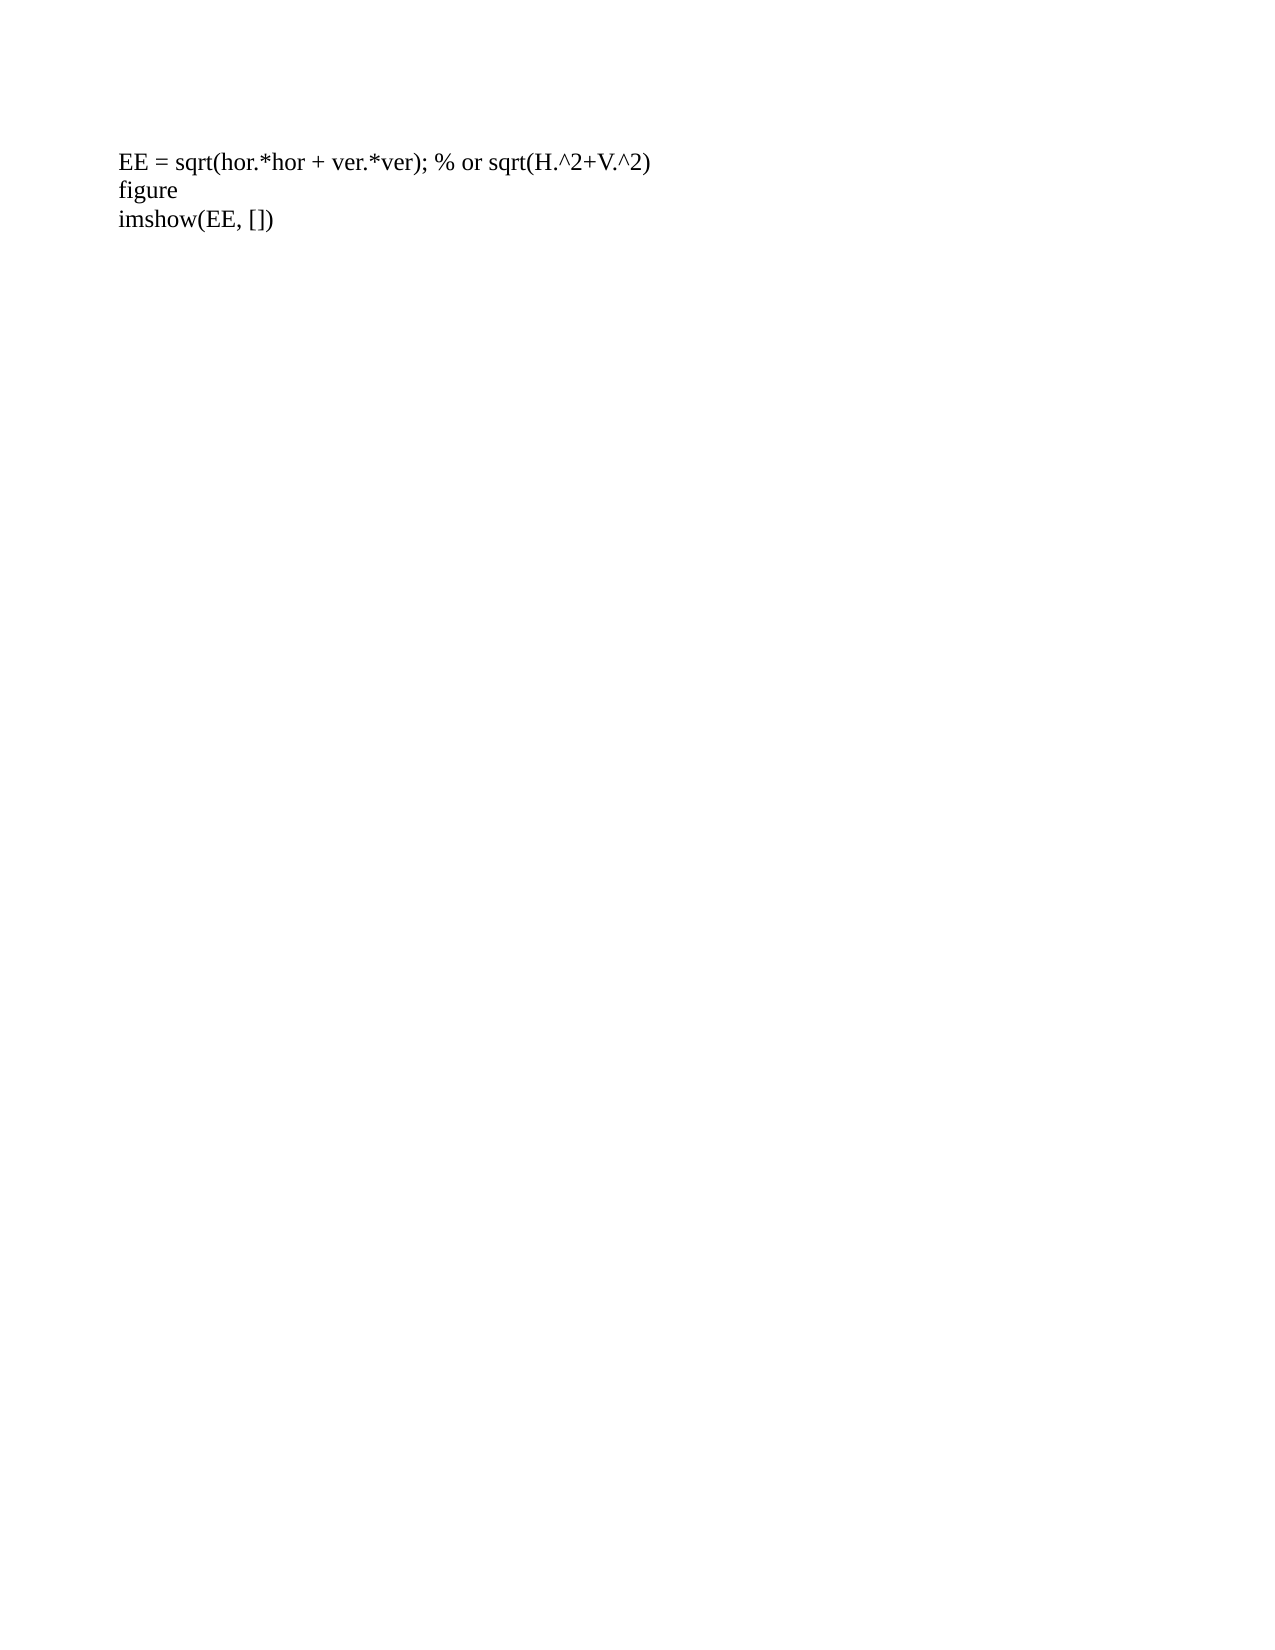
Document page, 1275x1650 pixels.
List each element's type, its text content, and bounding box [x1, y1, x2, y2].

text figure [118, 176, 1157, 204]
text EE = sqrt(hor.*hor + ver.*ver); % or sqrt(H.^2+V.^2) [118, 147, 1157, 176]
text imshow(EE, []) [118, 204, 1157, 233]
